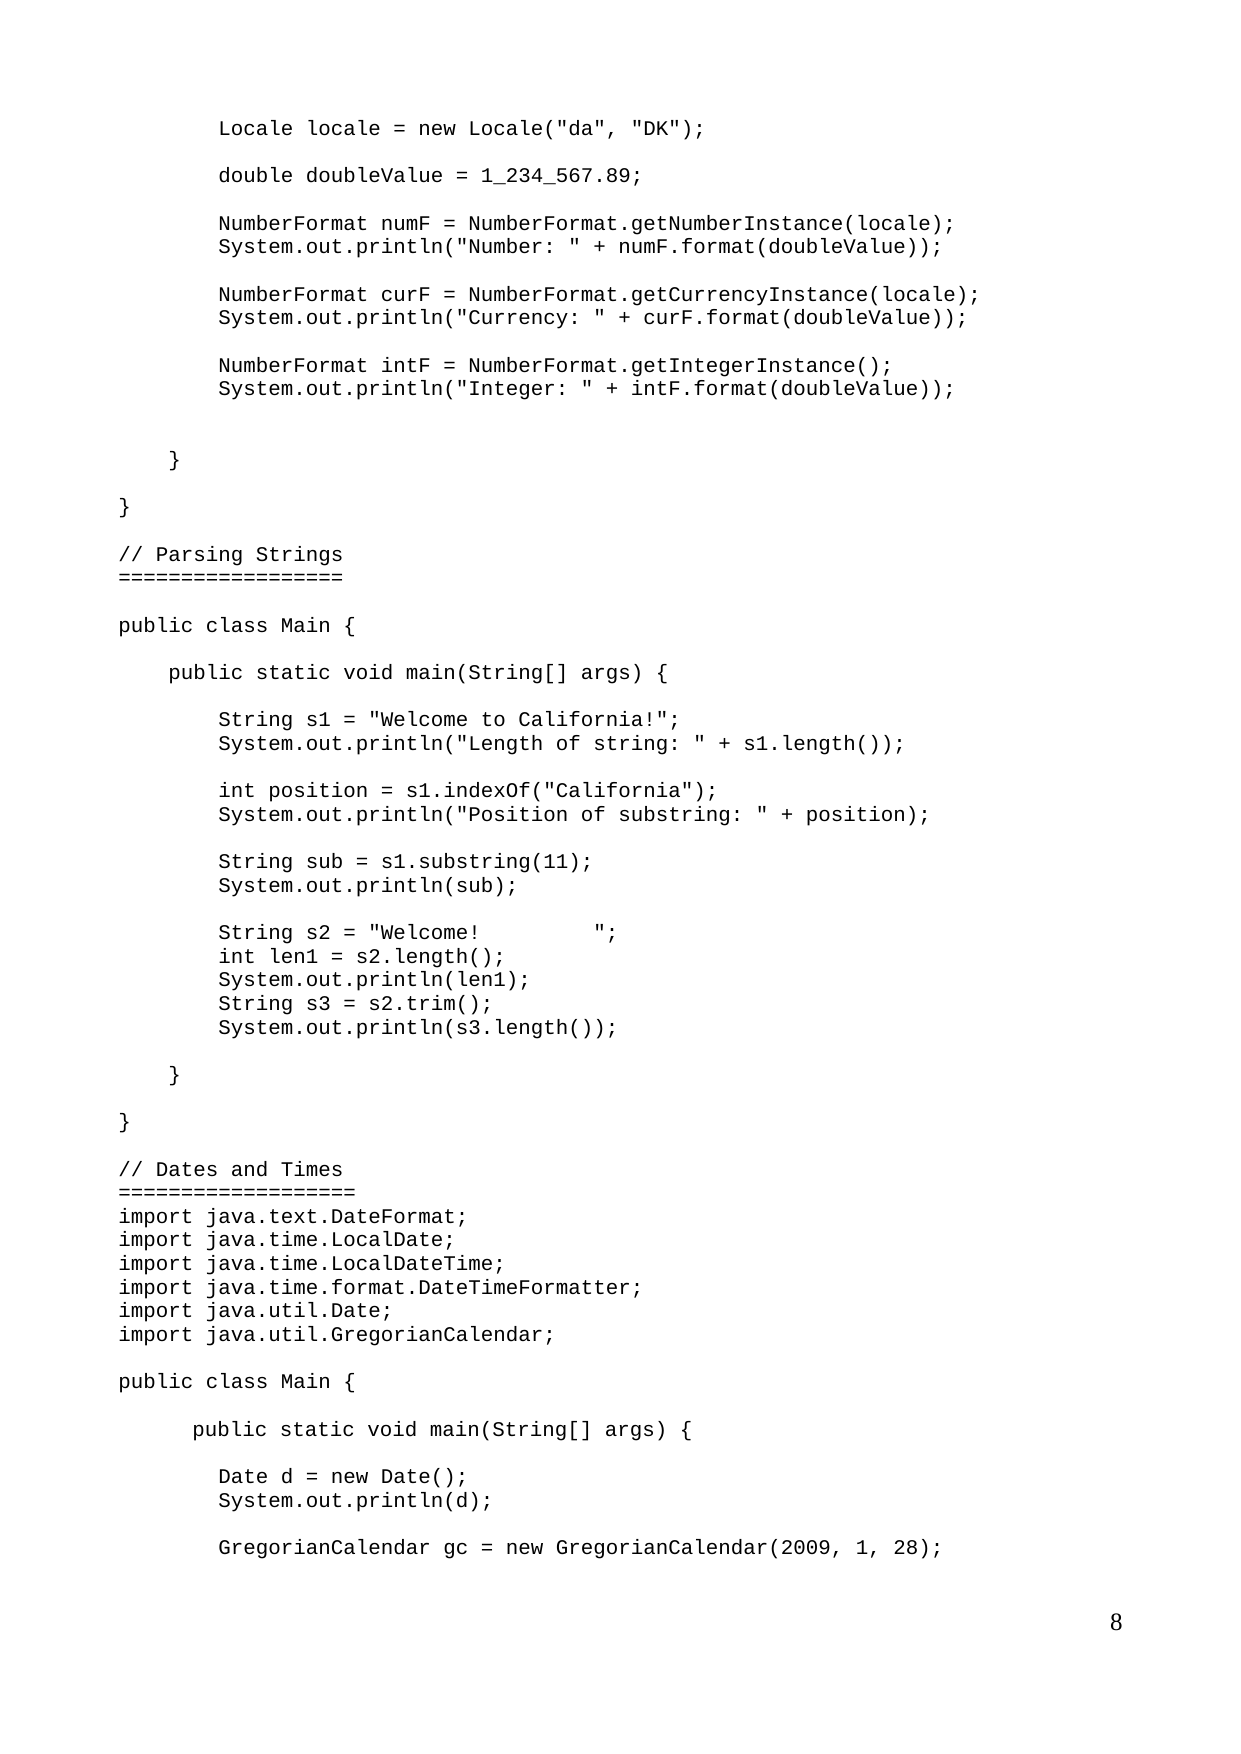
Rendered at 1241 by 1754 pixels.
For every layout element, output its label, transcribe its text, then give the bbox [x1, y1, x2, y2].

text GregorianCalendar gc = new GregorianCalendar(2009, 1, 28); [118, 1537, 1122, 1561]
text System.out.println(sub); [118, 875, 1122, 898]
text // Dates and Times [118, 1158, 1122, 1182]
text import java.util.Date; [118, 1300, 1122, 1324]
text import java.time.LocalDateTime; [118, 1253, 1122, 1277]
text int position = s1.indexOf("California"); [118, 780, 1122, 804]
text System.out.println(d); [118, 1489, 1122, 1513]
text import java.time.LocalDate; [118, 1229, 1122, 1253]
text } [118, 1064, 1122, 1088]
text String sub = s1.substring(11); [118, 851, 1122, 875]
text int len1 = s2.length(); [118, 946, 1122, 969]
text System.out.println("Currency: " + curF.format(doubleValue)); [118, 307, 1122, 331]
text public static void main(String[] args) { [118, 662, 1122, 686]
text String s3 = s2.trim(); [118, 993, 1122, 1017]
text System.out.println("Length of string: " + s1.length()); [118, 733, 1122, 757]
text import java.time.format.DateTimeFormatter; [118, 1277, 1122, 1300]
text NumberFormat intF = NumberFormat.getIntegerInstance(); [118, 354, 1122, 378]
text } [118, 1111, 1122, 1135]
text Date d = new Date(); [118, 1466, 1122, 1489]
text String s1 = "Welcome to California!"; [118, 709, 1122, 733]
text System.out.println("Position of substring: " + position); [118, 804, 1122, 827]
text System.out.println("Integer: " + intF.format(doubleValue)); [118, 378, 1122, 402]
text // Parsing Strings [118, 544, 1122, 567]
text NumberFormat numF = NumberFormat.getNumberInstance(locale); [118, 213, 1122, 236]
text double doubleValue = 1_234_567.89; [118, 165, 1122, 189]
text public class Main { [118, 615, 1122, 638]
text =================== [118, 1182, 1122, 1206]
text public static void main(String[] args) { [118, 1419, 1122, 1442]
text public class Main { [118, 1371, 1122, 1395]
text String s2 = "Welcome! "; [118, 922, 1122, 946]
text } [118, 449, 1122, 473]
text } [118, 496, 1122, 520]
text import java.text.DateFormat; [118, 1206, 1122, 1229]
text import java.util.GregorianCalendar; [118, 1324, 1122, 1348]
text System.out.println("Number: " + numF.format(doubleValue)); [118, 236, 1122, 260]
text System.out.println(s3.length()); [118, 1017, 1122, 1040]
text Locale locale = new Locale("da", "DK"); [118, 118, 1122, 142]
text System.out.println(len1); [118, 969, 1122, 993]
text NumberFormat curF = NumberFormat.getCurrencyInstance(locale); [118, 284, 1122, 307]
text ================== [118, 567, 1122, 591]
